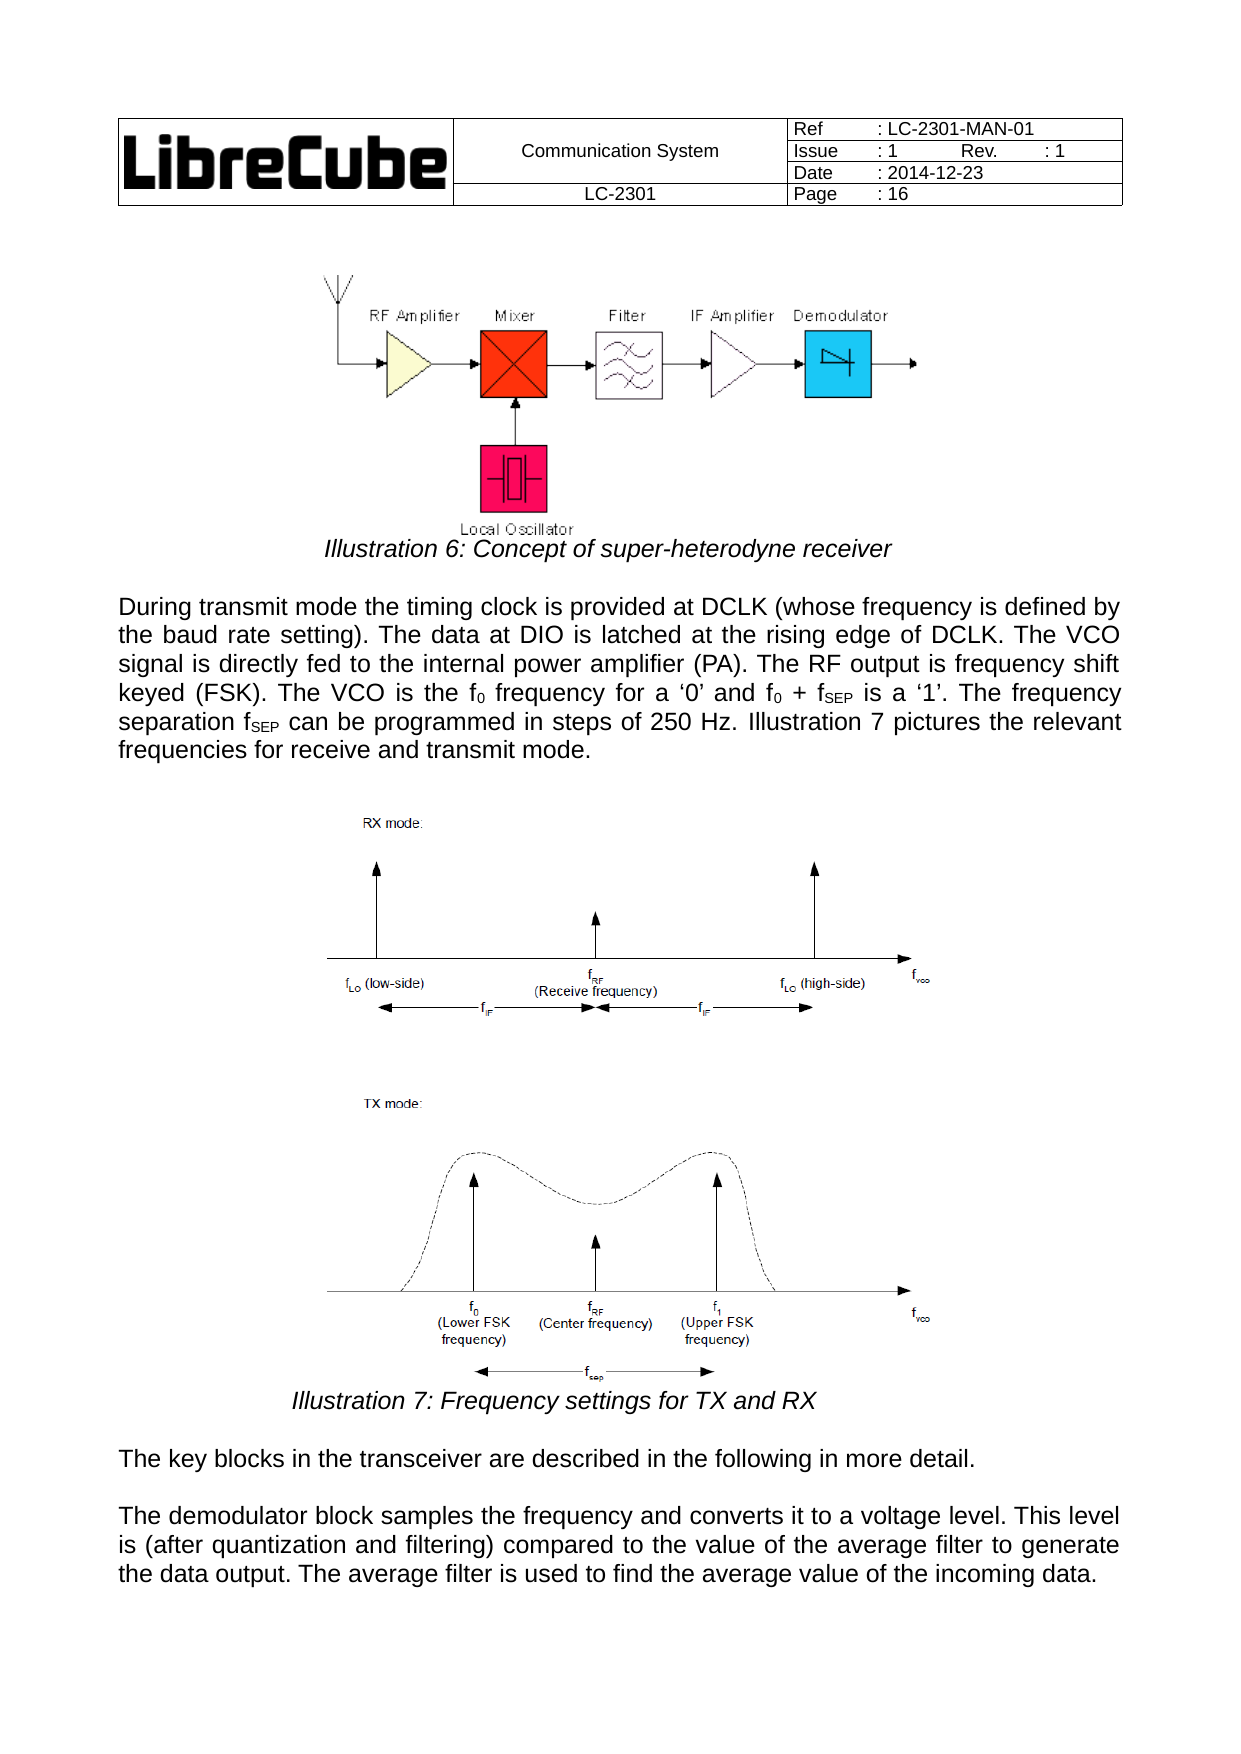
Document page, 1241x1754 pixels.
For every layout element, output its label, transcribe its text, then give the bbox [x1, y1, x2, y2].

text The demodulator block samples the frequency and converts it to a voltage level. This level is (after quantization and filtering) compared to the value of the average filter to generate the data output. The average filter is used to find the average value of the incoming data. [118, 1501, 1122, 1587]
text Illustration 6: Concept of super-heterodyne receiver [324, 535, 916, 563]
text The key blocks in the transceiver are described in the following in more detail. [118, 1444, 1122, 1472]
picture [124, 134, 447, 189]
picture [323, 275, 917, 535]
text Illustration 7: Frequency settings for TX and RX [291, 1387, 949, 1415]
text During transmit mode the timing clock is provided at DCLK (whose frequency is defined by the baud rate setting). The data at DIO is latched at the rising edge of DCLK. The VCO signal is directly fed to the internal power amplifier (PA). The RF output is frequency shift keyed (FSK). The VCO is the f0 frequency for a ‘0’ and f0 + fSEP is a ‘1’. The frequency separation fSEP can be programmed in steps of 250 Hz. Illustration 7 pictures the relevant frequencies for receive and transmit mode. [118, 592, 1122, 764]
